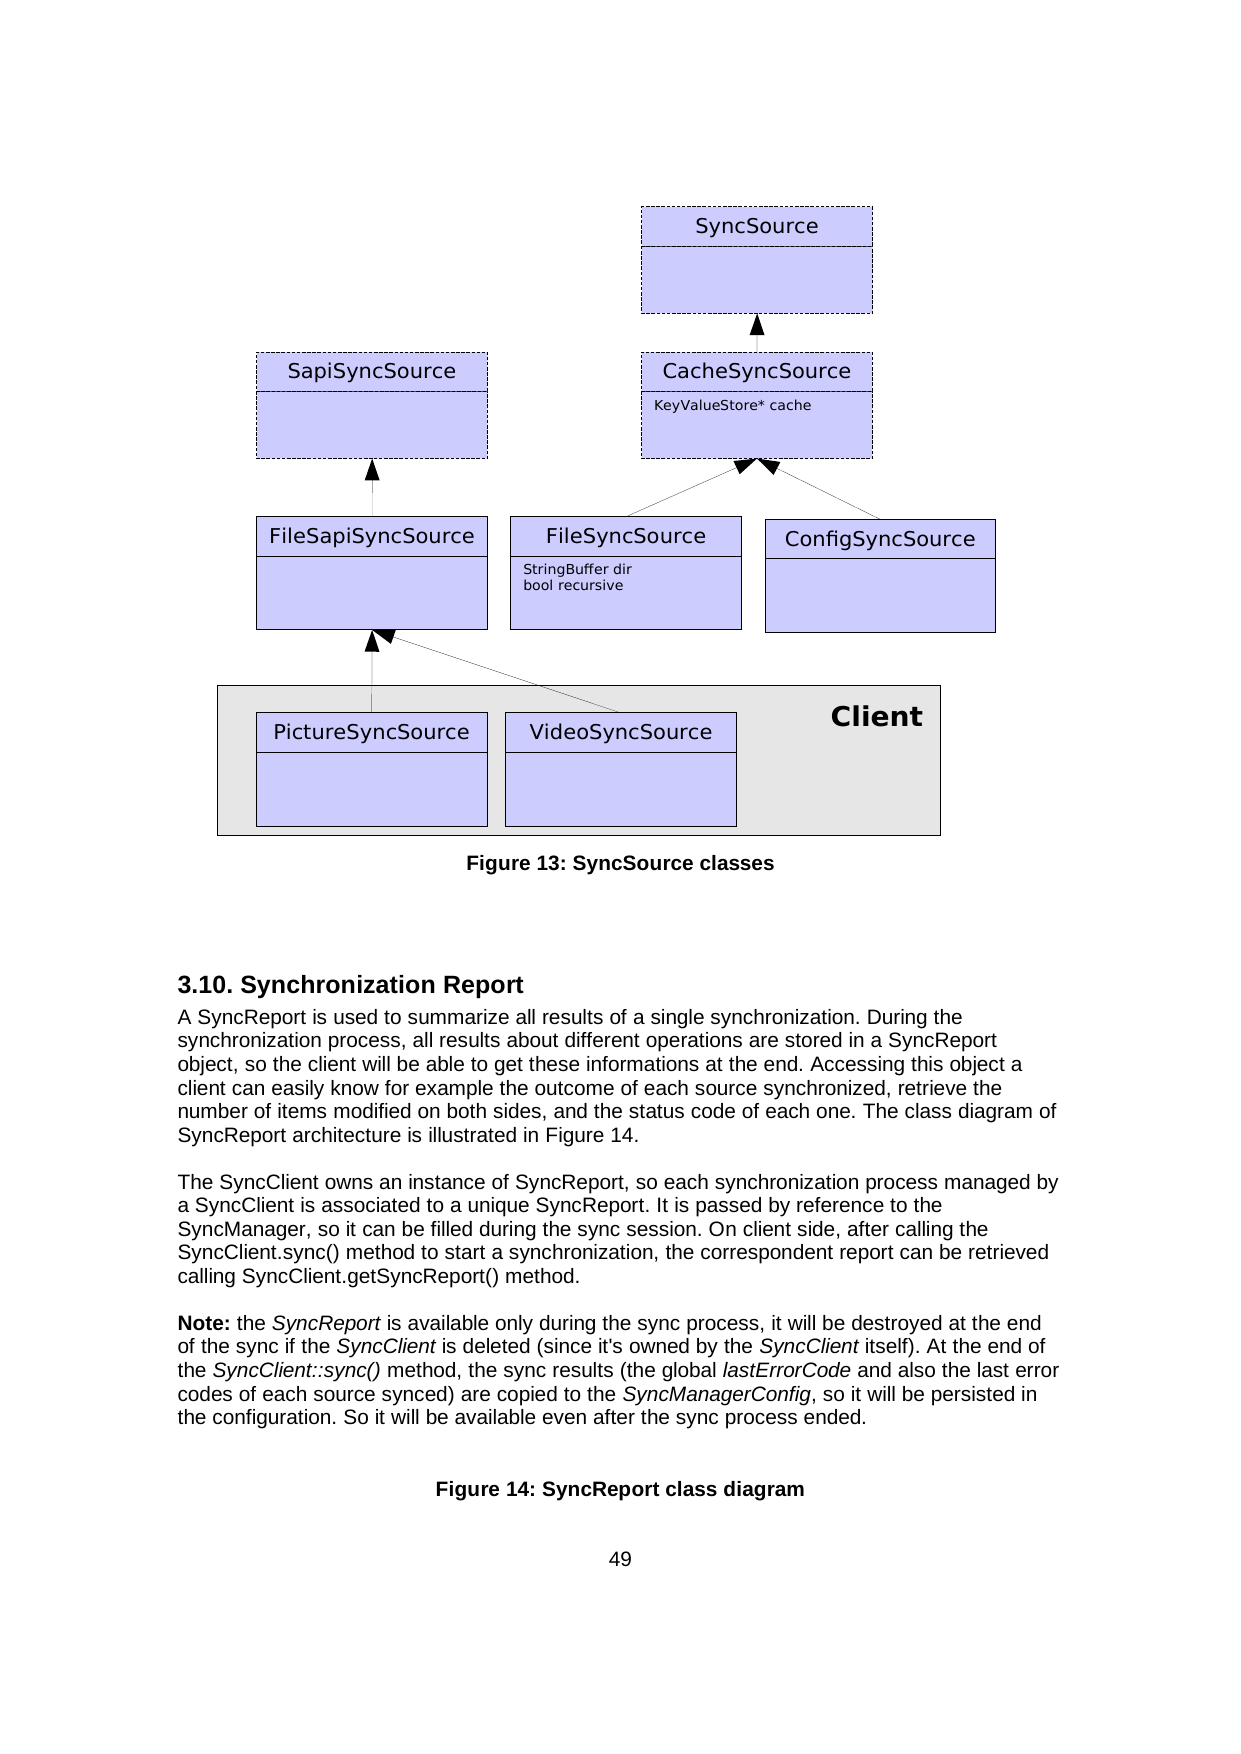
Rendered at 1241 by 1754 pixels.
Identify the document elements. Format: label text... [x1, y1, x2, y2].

text Figure 13: SyncSource classes [179, 219, 1061, 875]
text The SyncClient owns an instance of SyncReport, so each synchronization process managed by a SyncClient is associated to a unique SyncReport. It is passed by reference to the SyncManager, so it can be filled during the sync session. On client side, after calling the SyncClient.sync() method to start a synchronization, the correspondent report can be retrieved calling SyncClient.getSyncReport() method. [177, 1170, 1063, 1288]
text Note: the SyncReport is available only during the sync process, it will be destroyed at the end of the sync if the SyncClient is deleted (since it's owned by the SyncClient itself). At the end of the SyncClient::sync() method, the sync results (the global lastErrorCode and also the last error codes of each source synced) are copied to the SyncManagerConfig, so it will be persisted in the configuration. So it will be available even after the sync process ended. [177, 1311, 1063, 1429]
text Figure 14: SyncReport class diagram [177, 1477, 1063, 1501]
subtitle Synchronization Report [177, 971, 1063, 999]
text A SyncReport is used to summarize all results of a single synchronization. During the synchronization process, all results about different operations are stored in a SyncReport object, so the client will be able to get these informations at the end. Accessing this object a client can easily know for example the outcome of each source synchronized, retrieve the number of items modified on both sides, and the status code of each one. The class diagram of SyncReport architecture is illustrated in Figure 14. [177, 1005, 1063, 1147]
